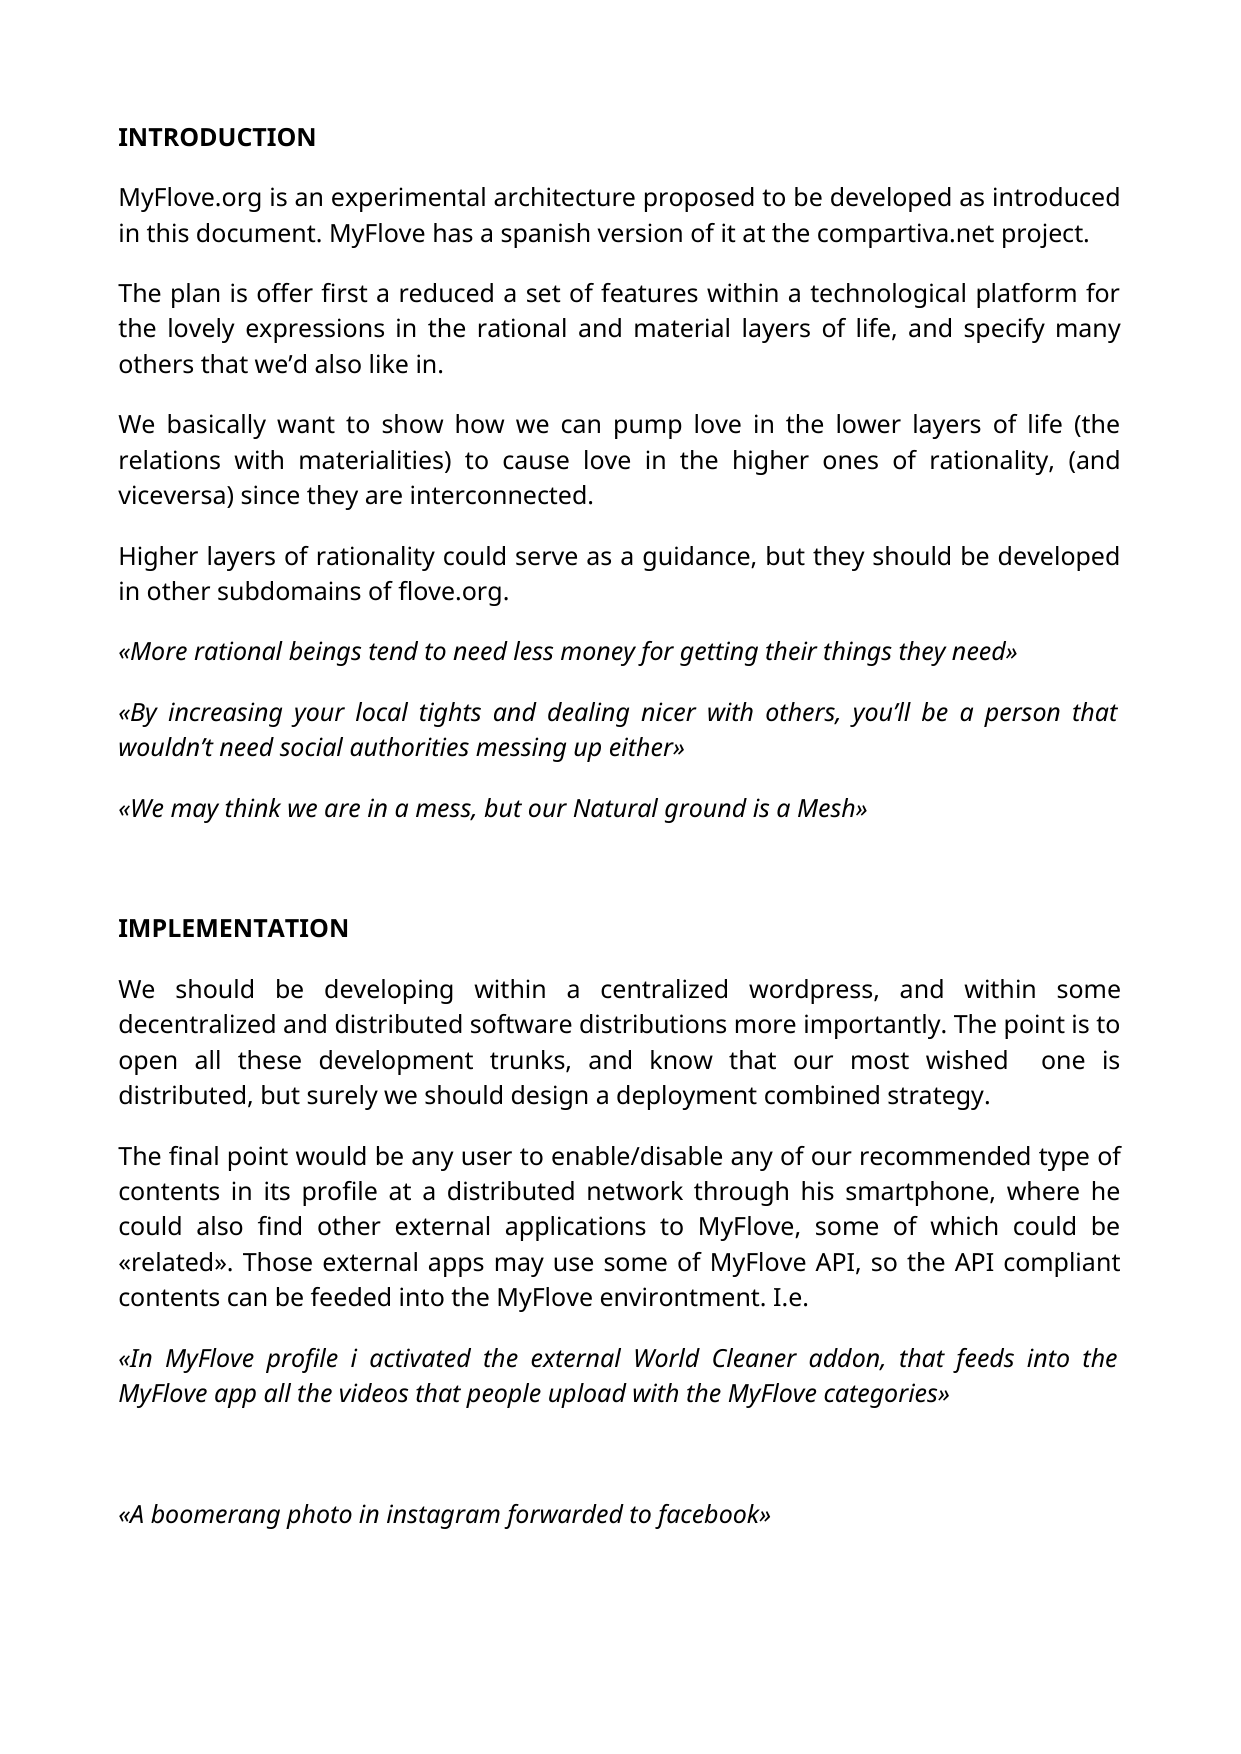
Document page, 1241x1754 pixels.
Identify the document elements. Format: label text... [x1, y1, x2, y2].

text «A boomerang photo in instagram forwarded to facebook» [118, 1495, 1122, 1531]
text Higher layers of rationality could serve as a guidance, but they should be developed in other subdomains of flove.org. [118, 537, 1122, 608]
text «We may think we are in a mess, but our Natural ground is a Mesh» [118, 789, 1122, 824]
text IMPLEMENTATION [118, 910, 1122, 945]
text The final point would be any user to enable/disable any of our recommended type of contents in its profile at a distributed network through his smartphone, where he could also find other external applications to MyFlove, some of which could be «related». Those external apps may use some of MyFlove API, so the API compliant contents can be feeded into the MyFlove environtment. I.e. [118, 1137, 1122, 1314]
text «More rational beings tend to need less money for getting their things they need» [118, 633, 1122, 668]
text We basically want to show how we can pump love in the lower layers of life (the relations with materialities) to cause love in the higher ones of rationality, (and viceversa) since they are interconnected. [118, 406, 1122, 512]
text The plan is offer first a reduced a set of features within a technological platform for the lovely expressions in the rational and material layers of life, and specify many others that we’d also like in. [118, 274, 1122, 381]
text «In MyFlove profile i activated the external World Cleaner addon, that feeds into the MyFlove app all the videos that people upload with the MyFlove categories» [118, 1339, 1122, 1410]
text We should be developing within a centralized wordpress, and within some decentralized and distributed software distributions more importantly. The point is to open all these development trunks, and know that our most wished one is distributed, but surely we should design a deployment combined strategy. [118, 970, 1122, 1112]
text INTRODUCTION [118, 118, 1122, 153]
text «By increasing your local tights and dealing nicer with others, you’ll be a person that wouldn’t need social authorities messing up either» [118, 693, 1122, 764]
text MyFlove.org is an experimental architecture proposed to be developed as introduced in this document. MyFlove has a spanish version of it at the compartiva.net project. [118, 178, 1122, 249]
